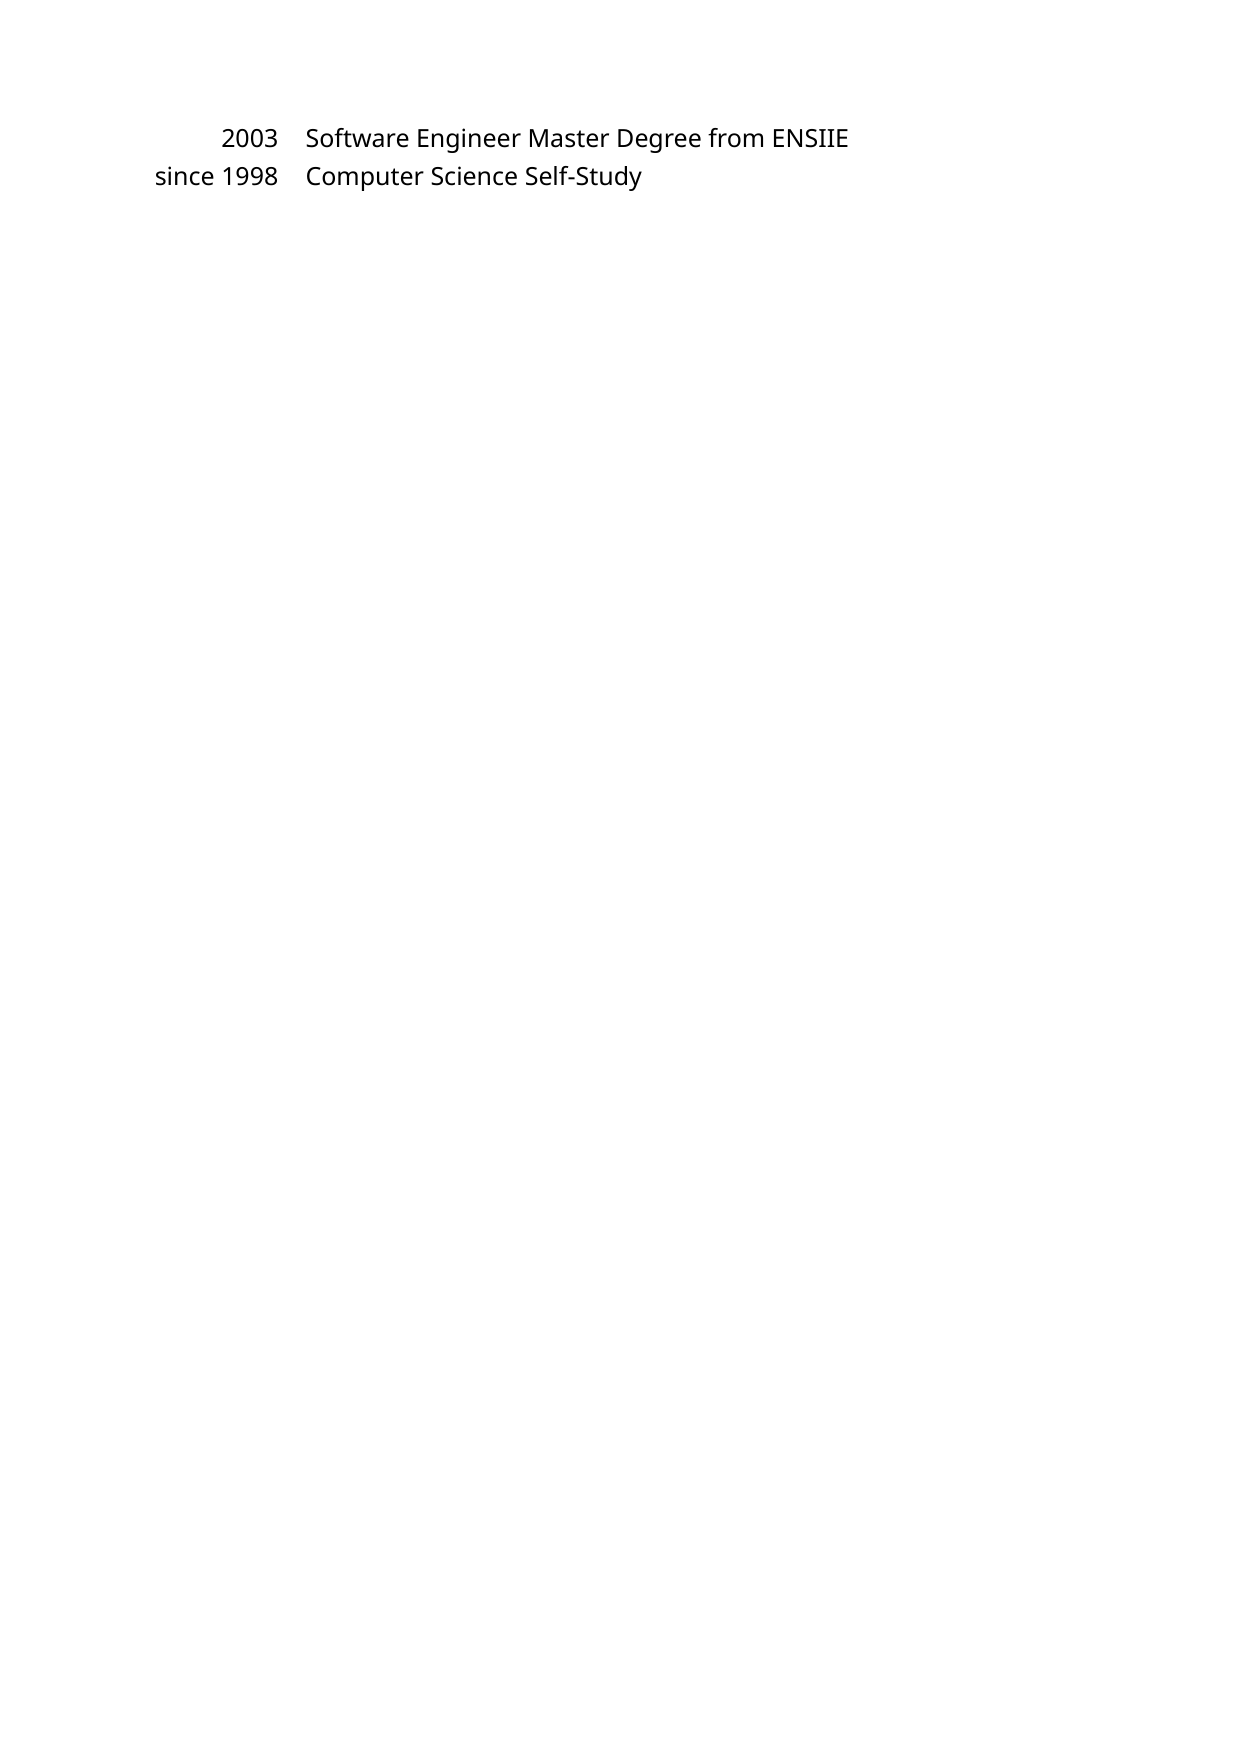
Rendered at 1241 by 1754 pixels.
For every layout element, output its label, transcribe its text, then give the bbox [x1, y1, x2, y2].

table_cell [118, 118, 221, 155]
table_cell [287, 118, 305, 155]
table_cell 2003 [221, 118, 287, 155]
table_cell [287, 155, 305, 192]
table_cell Software Engineer Master Degree from ENSIIE [305, 118, 1122, 155]
table_cell 1998 [221, 155, 287, 192]
table_cell Computer Science Self-Study [305, 155, 1122, 192]
table_cell since [118, 155, 221, 192]
